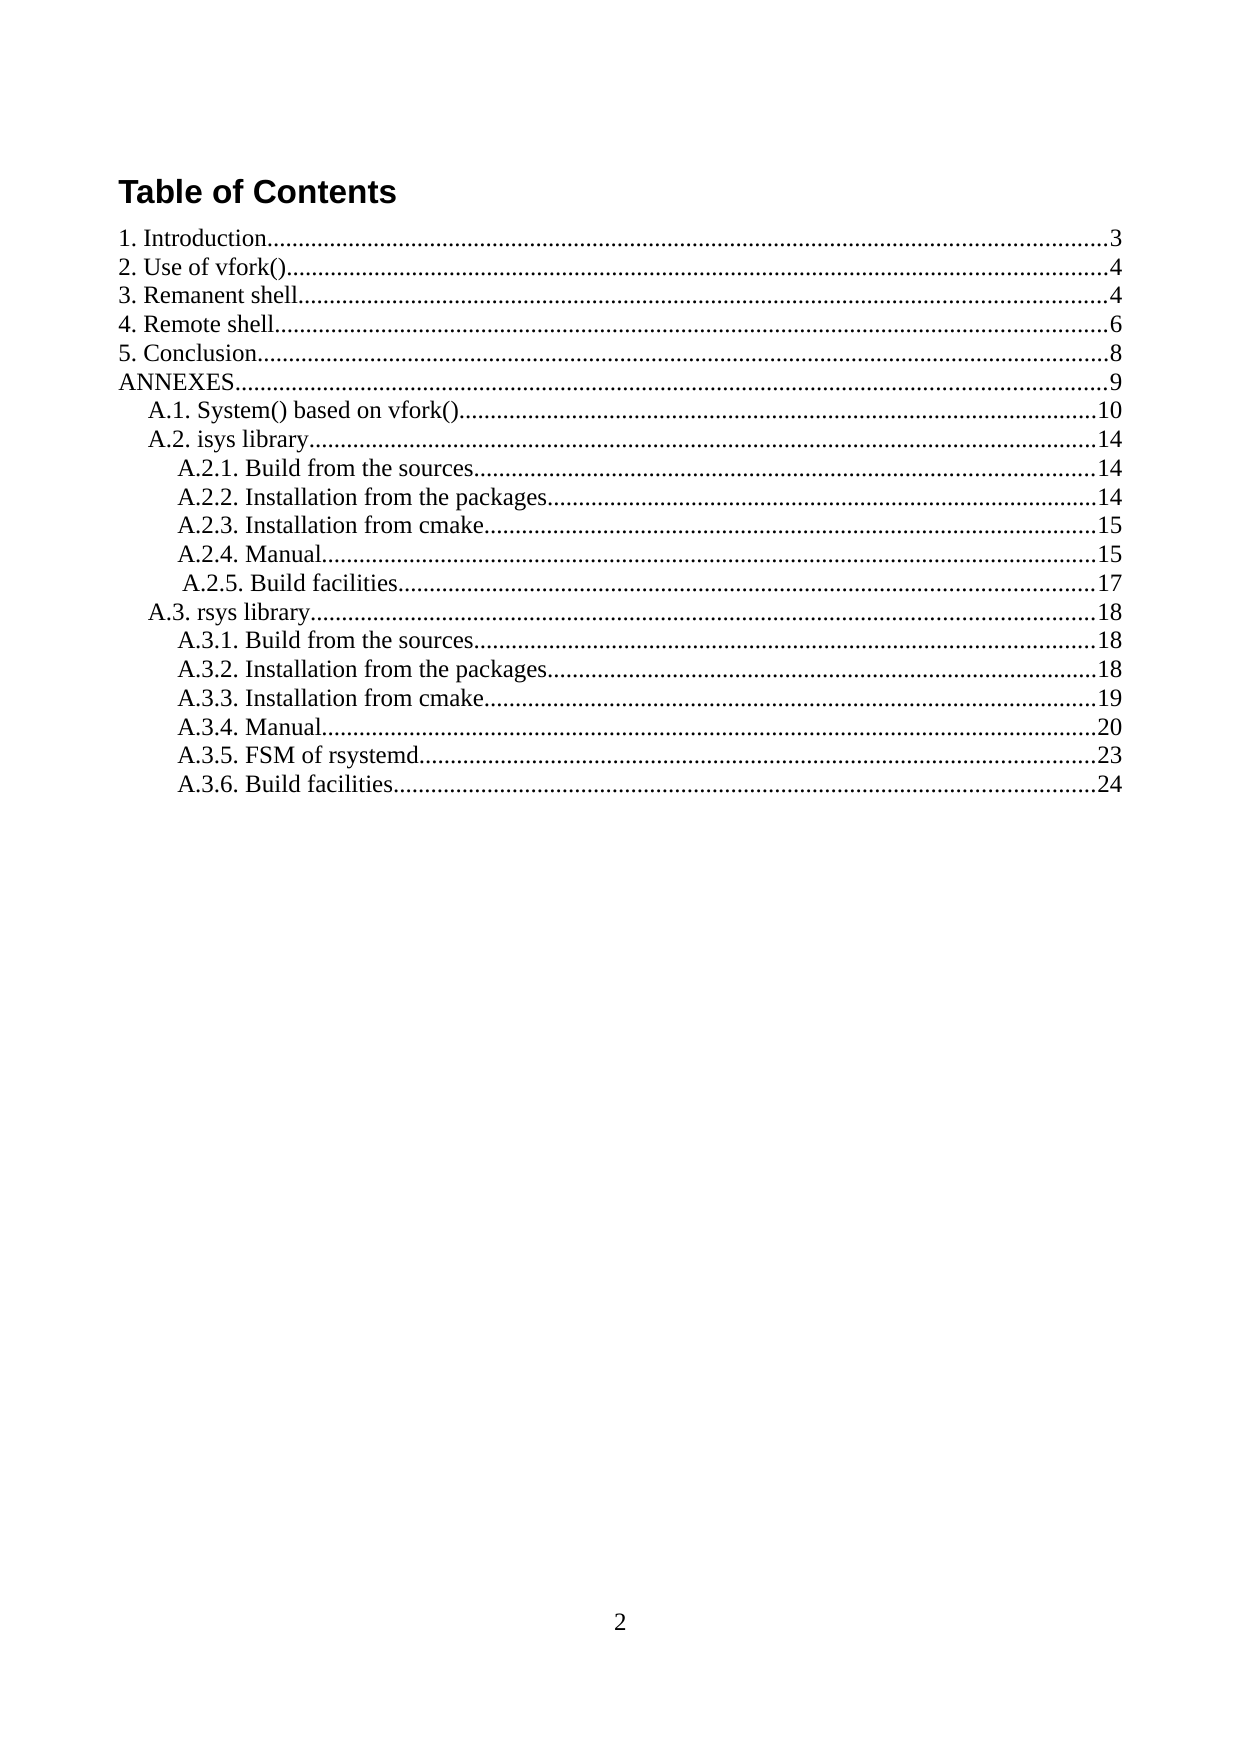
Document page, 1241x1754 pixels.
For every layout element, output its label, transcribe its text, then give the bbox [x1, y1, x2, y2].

text A.2.5. Build facilities 17 [177, 568, 1122, 597]
text A.3.6. Build facilities 24 [177, 769, 1122, 798]
text A.2.3. Installation from cmake 15 [177, 510, 1122, 539]
text A.1. System() based on vfork() 10 [148, 395, 1122, 424]
text ANNEXES 9 [118, 367, 1122, 395]
text A.3.2. Installation from the packages 18 [177, 654, 1122, 683]
text 2. Use of vfork() 4 [118, 252, 1122, 280]
text A.3.3. Installation from cmake 19 [177, 683, 1122, 712]
text 5. Conclusion 8 [118, 338, 1122, 367]
text A.2.4. Manual 15 [177, 539, 1122, 568]
text 4. Remote shell 6 [118, 309, 1122, 338]
text A.3.1. Build from the sources 18 [177, 625, 1122, 654]
text A.2.2. Installation from the packages 14 [177, 482, 1122, 510]
text A.2.1. Build from the sources 14 [177, 453, 1122, 482]
subtitle Table of Contents [118, 172, 1122, 210]
text 1. Introduction 3 [118, 223, 1122, 252]
text 3. Remanent shell 4 [118, 280, 1122, 309]
text A.3.5. FSM of rsystemd 23 [177, 740, 1122, 769]
text A.2. isys library 14 [148, 424, 1122, 453]
text A.3. rsys library 18 [148, 597, 1122, 625]
text A.3.4. Manual 20 [177, 712, 1122, 740]
